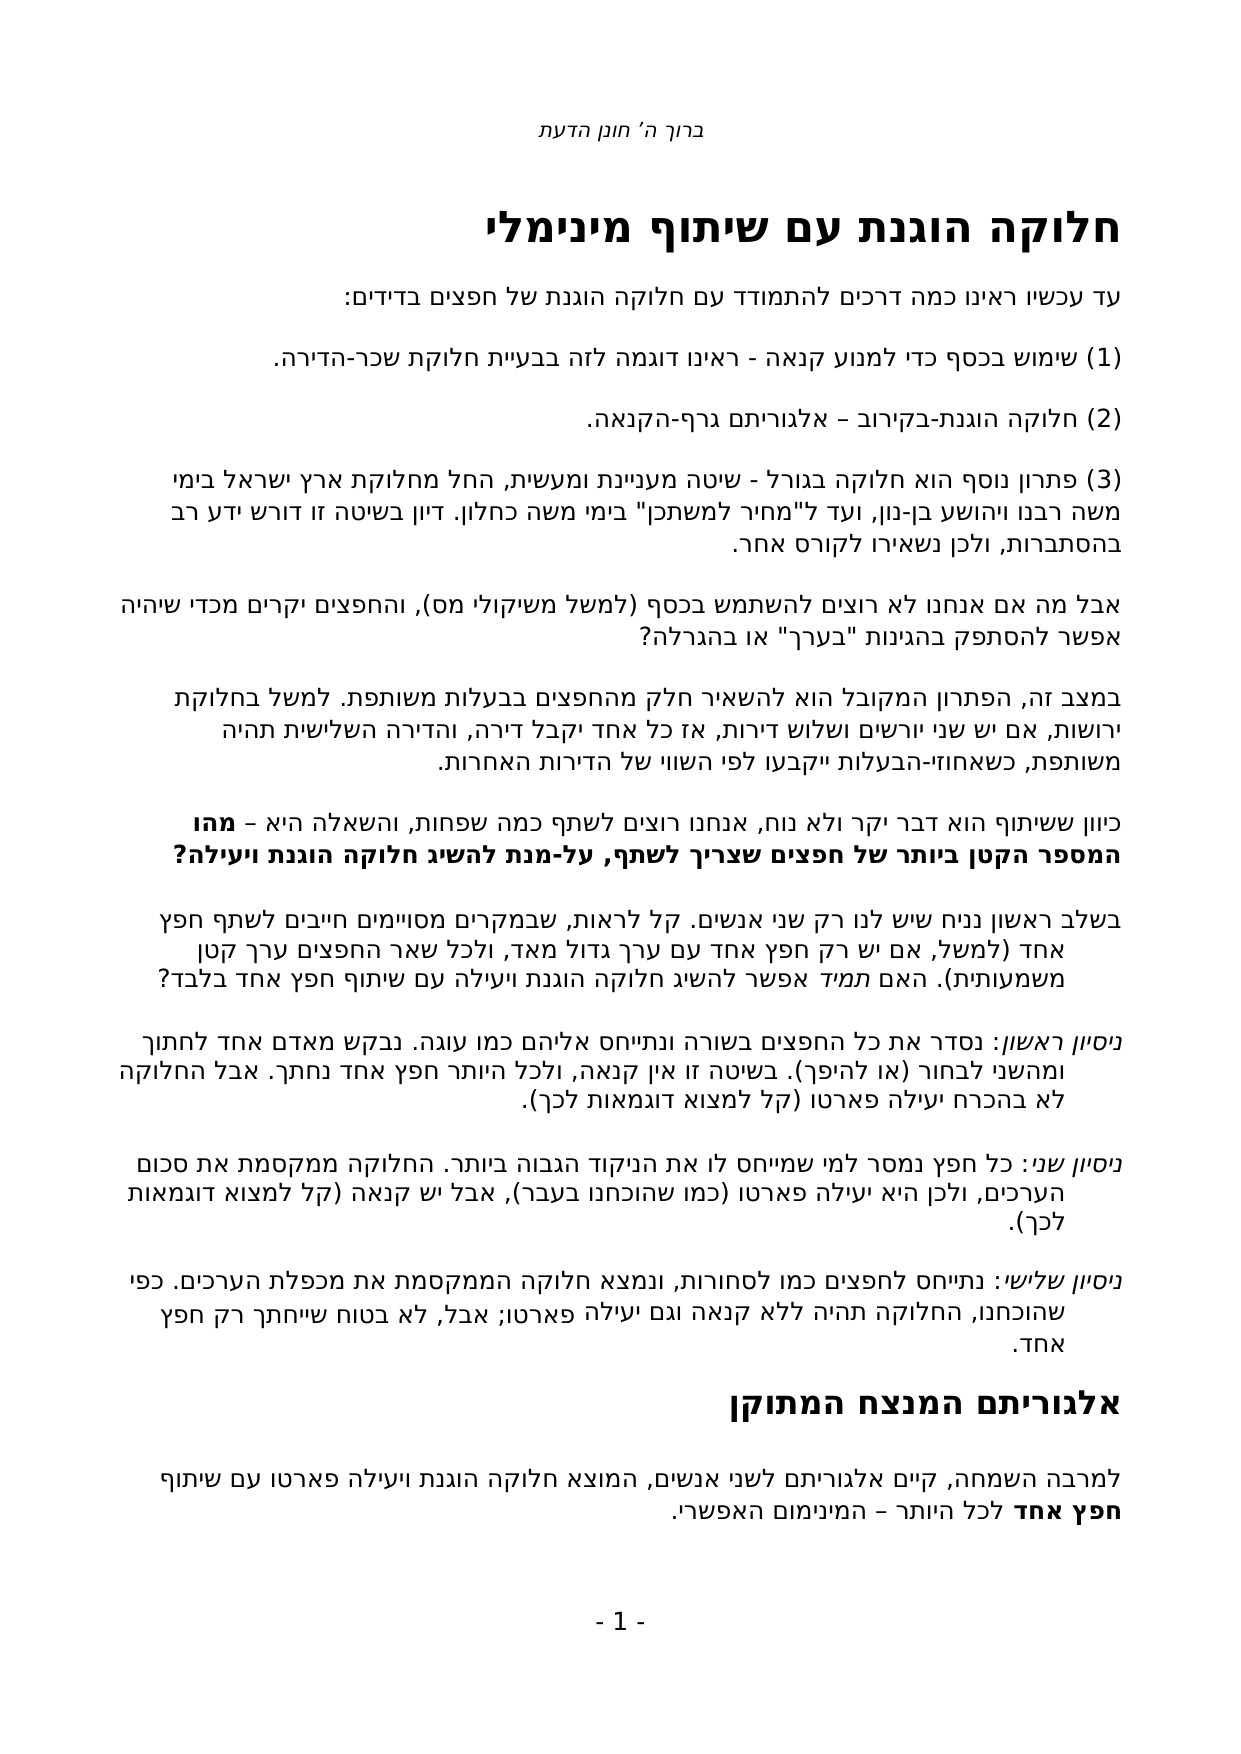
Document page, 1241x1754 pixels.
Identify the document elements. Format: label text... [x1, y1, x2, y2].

text ניסיון ראשון: נסדר את כל החפצים בשורה ונתייחס אליהם כמו עוגה. נבקש מאדם אחד לחתוך ומהשני לבחור (או להיפך). בשיטה זו אין קנאה, ולכל היותר חפץ אחד נחתך. אבל החלוקה לא בהכרח יעילה פארטו (קל למצוא דוגמאות לכך). [118, 1027, 1122, 1115]
text (1) שימוש בכסף כדי למנוע קנאה - ראינו דוגמה לזה בבעיית חלוקת שכר-הדירה. [118, 343, 1122, 375]
subtitle חלוקה הוגנת עם שיתוף מינימלי [118, 201, 1122, 252]
text למרבה השמחה, קיים אלגוריתם לשני אנשים, המוצא חלוקה הוגנת ויעילה פארטו עם שיתוף חפץ אחד לכל היותר – המינימום האפשרי. [118, 1464, 1122, 1528]
text כיוון ששיתוף הוא דבר יקר ולא נוח, אנחנו רוצים לשתף כמה שפחות, והשאלה היא – מהו המספר הקטן ביותר של חפצים שצריך לשתף, על-מנת להשיג חלוקה הוגנת ויעילה? [118, 808, 1122, 872]
text ניסיון שלישי: נתייחס לחפצים כמו לסחורות, ונמצא חלוקה הממקסמת את מכפלת הערכים. כפי שהוכחנו, החלוקה תהיה ללא קנאה וגם יעילה פארטו; אבל, לא בטוח שייחתך רק חפץ אחד. [118, 1266, 1122, 1358]
text במצב זה, הפתרון המקובל הוא להשאיר חלק מהחפצים בבעלות משותפת. למשל בחלוקת ירושות, אם יש שני יורשים ושלוש דירות, אז כל אחד יקבל דירה, והדירה השלישית תהיה משותפת, כשאחוזי-הבעלות ייקבעו לפי השווי של הדירות האחרות. [118, 683, 1122, 779]
text ניסיון שני: כל חפץ נמסר למי שמייחס לו את הניקוד הגבוה ביותר. החלוקה ממקסמת את סכום הערכים, ולכן היא יעילה פארטו (כמו שהוכחנו בעבר), אבל יש קנאה (קל למצוא דוגמאות לכך). [118, 1149, 1122, 1236]
text אבל מה אם אנחנו לא רוצים להשתמש בכסף (למשל משיקולי מס), והחפצים יקרים מכדי שיהיה אפשר להסתפק בהגינות "בערך" או בהגרלה? [118, 590, 1122, 654]
text בשלב ראשון נניח שיש לנו רק שני אנשים. קל לראות, שבמקרים מסויימים חייבים לשתף חפץ אחד (למשל, אם יש רק חפץ אחד עם ערך גדול מאד, ולכל שאר החפצים ערך קטן משמעותית). האם תמיד אפשר להשיג חלוקה הוגנת ויעילה עם שיתוף חפץ אחד בלבד? [118, 906, 1122, 993]
subtitle אלגוריתם המנצח המתוקן [118, 1383, 1122, 1422]
text (3) פתרון נוסף הוא חלוקה בגורל - שיטה מעניינת ומעשית, החל מחלוקת ארץ ישראל בימי משה רבנו ויהושע בן-נון, ועד ל"מחיר למשתכן" בימי משה כחלון. דיון בשיטה זו דורש ידע רב בהסתברות, ולכן נשאירו לקורס אחר. [118, 466, 1122, 561]
text (2) חלוקה הוגנת-בקירוב – אלגוריתם גרף-הקנאה. [118, 404, 1122, 436]
text עד עכשיו ראינו כמה דרכים להתמודד עם חלוקה הוגנת של חפצים בדידים: [118, 282, 1122, 313]
